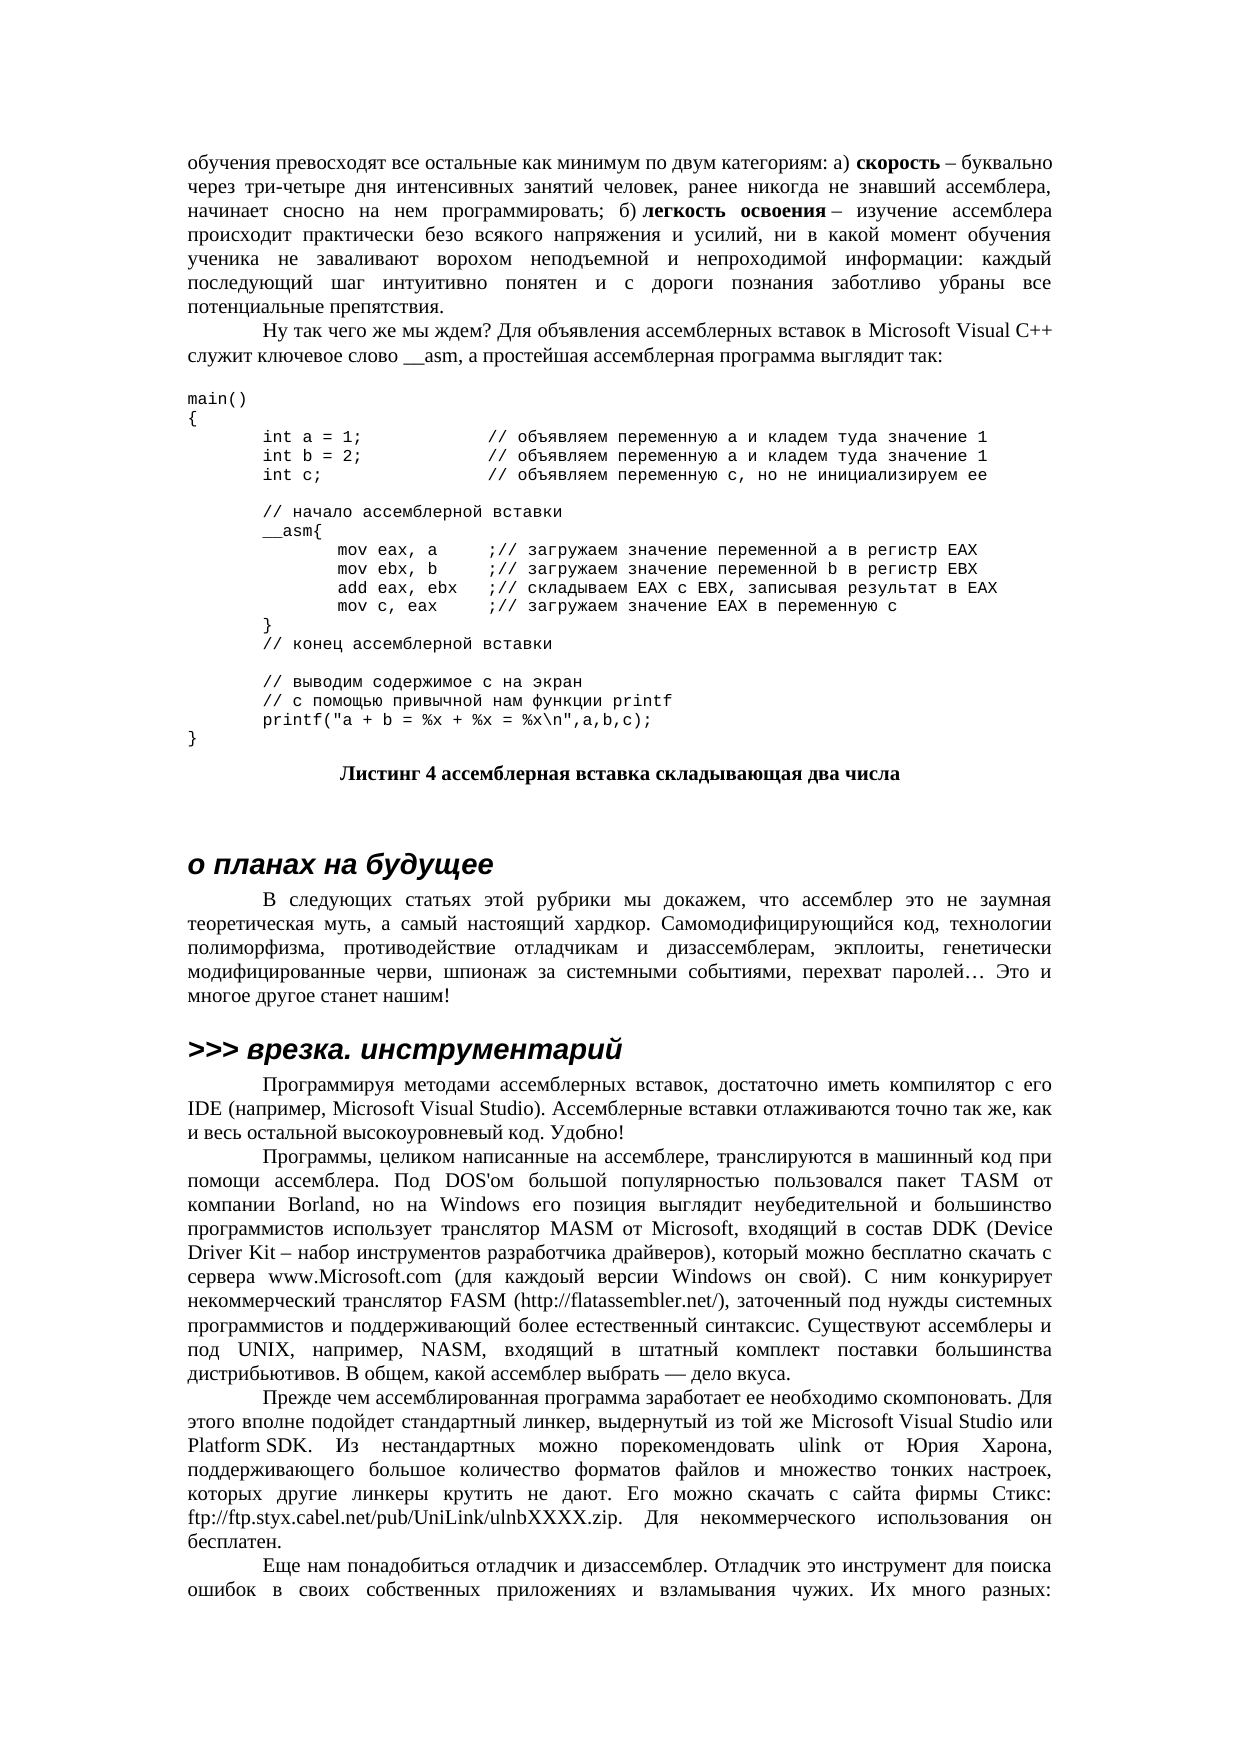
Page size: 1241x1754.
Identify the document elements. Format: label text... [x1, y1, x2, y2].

subtitle о планах на будущее [187, 847, 1053, 881]
text { [187, 409, 1053, 428]
text main() [187, 391, 1053, 409]
text mov ebx, b ;// загружаем значение переменной b в регистр EBX [187, 560, 1053, 579]
text int b = 2; // объявляем переменную a и кладем туда значение 1 [187, 447, 1053, 466]
text В следующих статьях этой рубрики мы докажем, что ассемблер это не заумная теоретическая муть, а самый настоящий хардкор. Самомодифицирующийся код, технологии полиморфизма, противодействие отладчикам и дизассемблерам, экплоиты, генетически модифицированные черви, шпионаж за системными событиями, перехват паролей… Это и многое другое станет нашим! [187, 887, 1053, 1007]
text Программируя методами ассемблерных вставок, достаточно иметь компилятор с его IDE (например, Microsoft Visual Studio). Ассемблерные вставки отлаживаются точно так же, как и весь остальной высокоуровневый код. Удобно! [187, 1072, 1053, 1144]
text // выводим содержимое c на экран [187, 673, 1053, 692]
text } [187, 617, 1053, 636]
text int c; // объявляем переменную c, но не инициализируем ее [187, 466, 1053, 485]
text Еще нам понадобиться отладчик и дизассемблер. Отладчик это инструмент для поиска ошибок в своих собственных приложениях и взламывания чужих. Их много разных: [187, 1553, 1053, 1601]
text Программы, целиком написанные на ассемблере, транслируются в машинный код при помощи ассемблера. Под DOS'ом большой популярностью пользовался пакет TASM от компании Borland, но на Windows его позиция выглядит неубедительной и большинство программистов использует транслятор MASM от Microsoft, входящий в состав DDK (Device Driver Kit – набор инструментов разработчика драйверов), который можно бесплатно скачать с сервера www.Microsoft.com (для каждоый версии Windows он свой). С ним конкурирует некоммерческий транслятор FASM (http://flatassembler.net/), заточенный под нужды системных программистов и поддерживающий более естественный синтаксис. Существуют ассемблеры и под UNIX, например, NASM, входящий в штатный комплект поставки большинства дистрибьютивов. В общем, какой ассемблер выбрать — дело вкуса. [187, 1144, 1053, 1385]
text // начало ассемблерной вставки [187, 504, 1053, 523]
text mov c, eax ;// загружаем значение EAX в переменную c [187, 598, 1053, 617]
text // конец ассемблерной вставки [187, 636, 1053, 654]
text Прежде чем ассемблированная программа заработает ее необходимо скомпоновать. Для этого вполне подойдет стандартный линкер, выдернутый из той же Microsoft Visual Studio или Platform SDK. Из нестандартных можно порекомендовать ulink от Юрия Харона, поддерживающего большое количество форматов файлов и множество тонких настроек, которых другие линкеры крутить не дают. Его можно скачать с сайта фирмы Стикс: ftp://ftp.styx.cabel.net/pub/UniLink/ulnbXXXX.zip. Для некоммерческого использования он бесплатен. [187, 1385, 1053, 1553]
text add eax, ebx ;// складываем EAX с EBX, записывая результат в EAX [187, 579, 1053, 598]
text обучения превосходят все остальные как минимум по двум категориям: а) скорость – буквально через три-четыре дня интенсивных занятий человек, ранее никогда не знавший ассемблера, начинает сносно на нем программировать; б) легкость освоения – изучение ассемблера происходит практически безо всякого напряжения и усилий, ни в какой момент обучения ученика не заваливают ворохом неподъемной и непроходимой информации: каждый последующий шаг интуитивно понятен и с дороги познания заботливо убраны все потенциальные препятствия. [187, 150, 1053, 318]
subtitle >>> врезка. инструментарий [187, 1032, 1053, 1066]
text Ну так чего же мы ждем? Для объявления ассемблерных вставок в Microsoft Visual C++ служит ключевое слово __asm, а простейшая ассемблерная программа выглядит так: [187, 318, 1053, 367]
text Листинг 4 ассемблерная вставка складывающая два числа [187, 761, 1053, 785]
text // с помощью привычной нам функции printf [187, 692, 1053, 711]
text } [187, 730, 1053, 749]
text __asm{ [187, 523, 1053, 541]
text int a = 1; // объявляем переменную a и кладем туда значение 1 [187, 428, 1053, 447]
text printf("a + b = %x + %x = %x\n",a,b,c); [187, 711, 1053, 730]
text mov eax, a ;// загружаем значение переменной a в регистр EAX [187, 541, 1053, 560]
